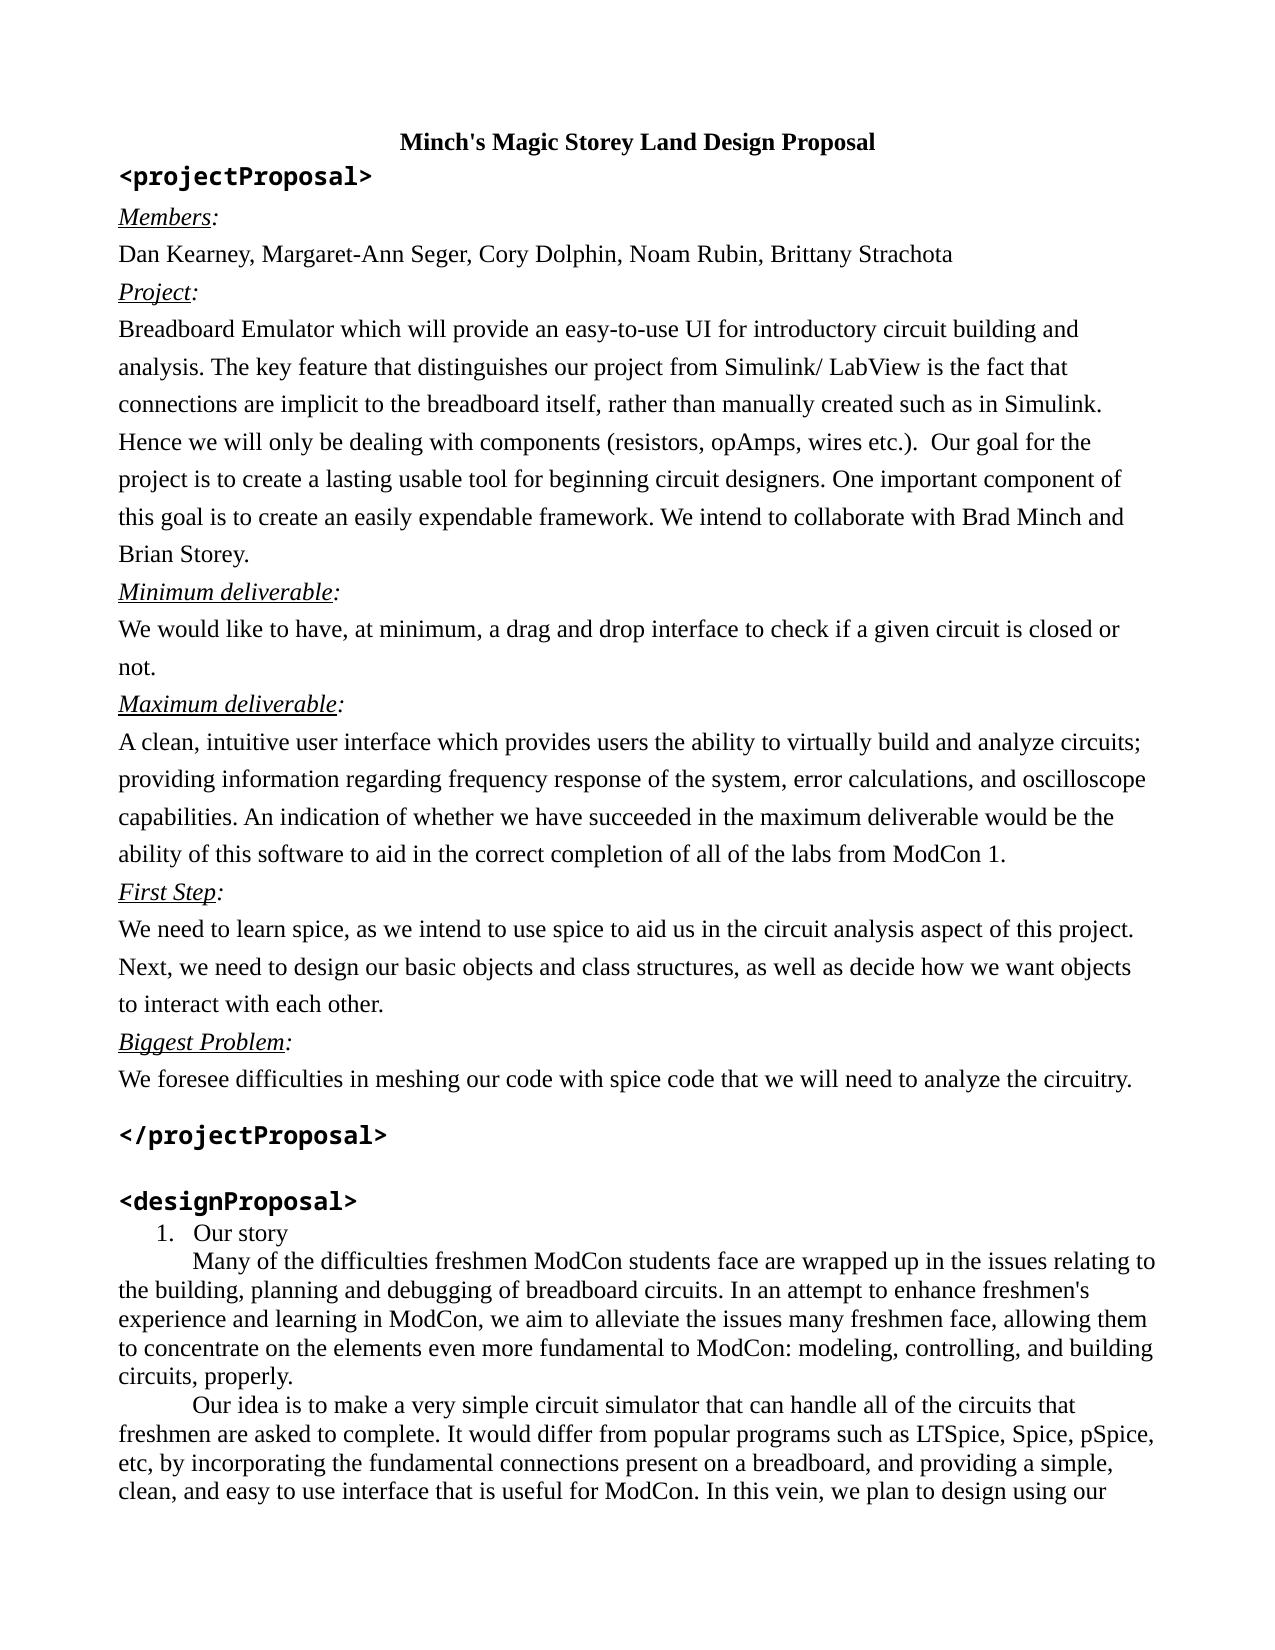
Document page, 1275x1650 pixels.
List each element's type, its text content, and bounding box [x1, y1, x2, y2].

text Maximum deliverable: [118, 681, 1157, 718]
list Our story [156, 1218, 1157, 1246]
text Biggest Problem: [118, 1018, 1157, 1056]
text Dan Kearney, Margaret-Ann Seger, Cory Dolphin, Noam Rubin, Brittany Strachota [118, 231, 1157, 268]
text First Step: [118, 868, 1157, 906]
text Members: [118, 193, 1157, 231]
text We need to learn spice, as we intend to use spice to aid us in the circuit analysis aspect of this project. Next, we need to design our basic objects and class structures, as well as decide how we want objects to interact with each other. [118, 906, 1157, 1018]
text <projectProposal> [118, 156, 1157, 193]
text Minch's Magic Storey Land Design Proposal [118, 118, 1157, 156]
text </projectProposal> [118, 1114, 1157, 1151]
text We would like to have, at minimum, a drag and drop interface to check if a given circuit is closed or not. [118, 606, 1157, 681]
text Many of the difficulties freshmen ModCon students face are wrapped up in the issues relating to the building, planning and debugging of breadboard circuits. In an attempt to enhance freshmen's experience and learning in ModCon, we aim to alleviate the issues many freshmen face, allowing them to concentrate on the elements even more fundamental to ModCon: modeling, controlling, and building circuits, properly. [118, 1246, 1157, 1390]
text Minimum deliverable: [118, 568, 1157, 606]
text Project: [118, 268, 1157, 306]
text <designProposal> [118, 1180, 1157, 1218]
text Breadboard Emulator which will provide an easy-to-use UI for introductory circuit building and analysis. The key feature that distinguishes our project from Simulink/ LabView is the fact that connections are implicit to the breadboard itself, rather than manually created such as in Simulink. Hence we will only be dealing with components (resistors, opAmps, wires etc.). Our goal for the project is to create a lasting usable tool for beginning circuit designers. One important component of this goal is to create an easily expendable framework. We intend to collaborate with Brad Minch and Brian Storey. [118, 306, 1157, 568]
text We foresee difficulties in meshing our code with spice code that we will need to analyze the circuitry. [118, 1056, 1157, 1093]
text Our idea is to make a very simple circuit simulator that can handle all of the circuits that freshmen are asked to complete. It would differ from popular programs such as LTSpice, Spice, pSpice, etc, by incorporating the fundamental connections present on a breadboard, and providing a simple, clean, and easy to use interface that is useful for ModCon. In this vein, we plan to design using our [118, 1390, 1157, 1505]
text A clean, intuitive user interface which provides users the ability to virtually build and analyze circuits; providing information regarding frequency response of the system, error calculations, and oscilloscope capabilities. An indication of whether we have succeeded in the maximum deliverable would be the ability of this software to aid in the correct completion of all of the labs from ModCon 1. [118, 718, 1157, 868]
